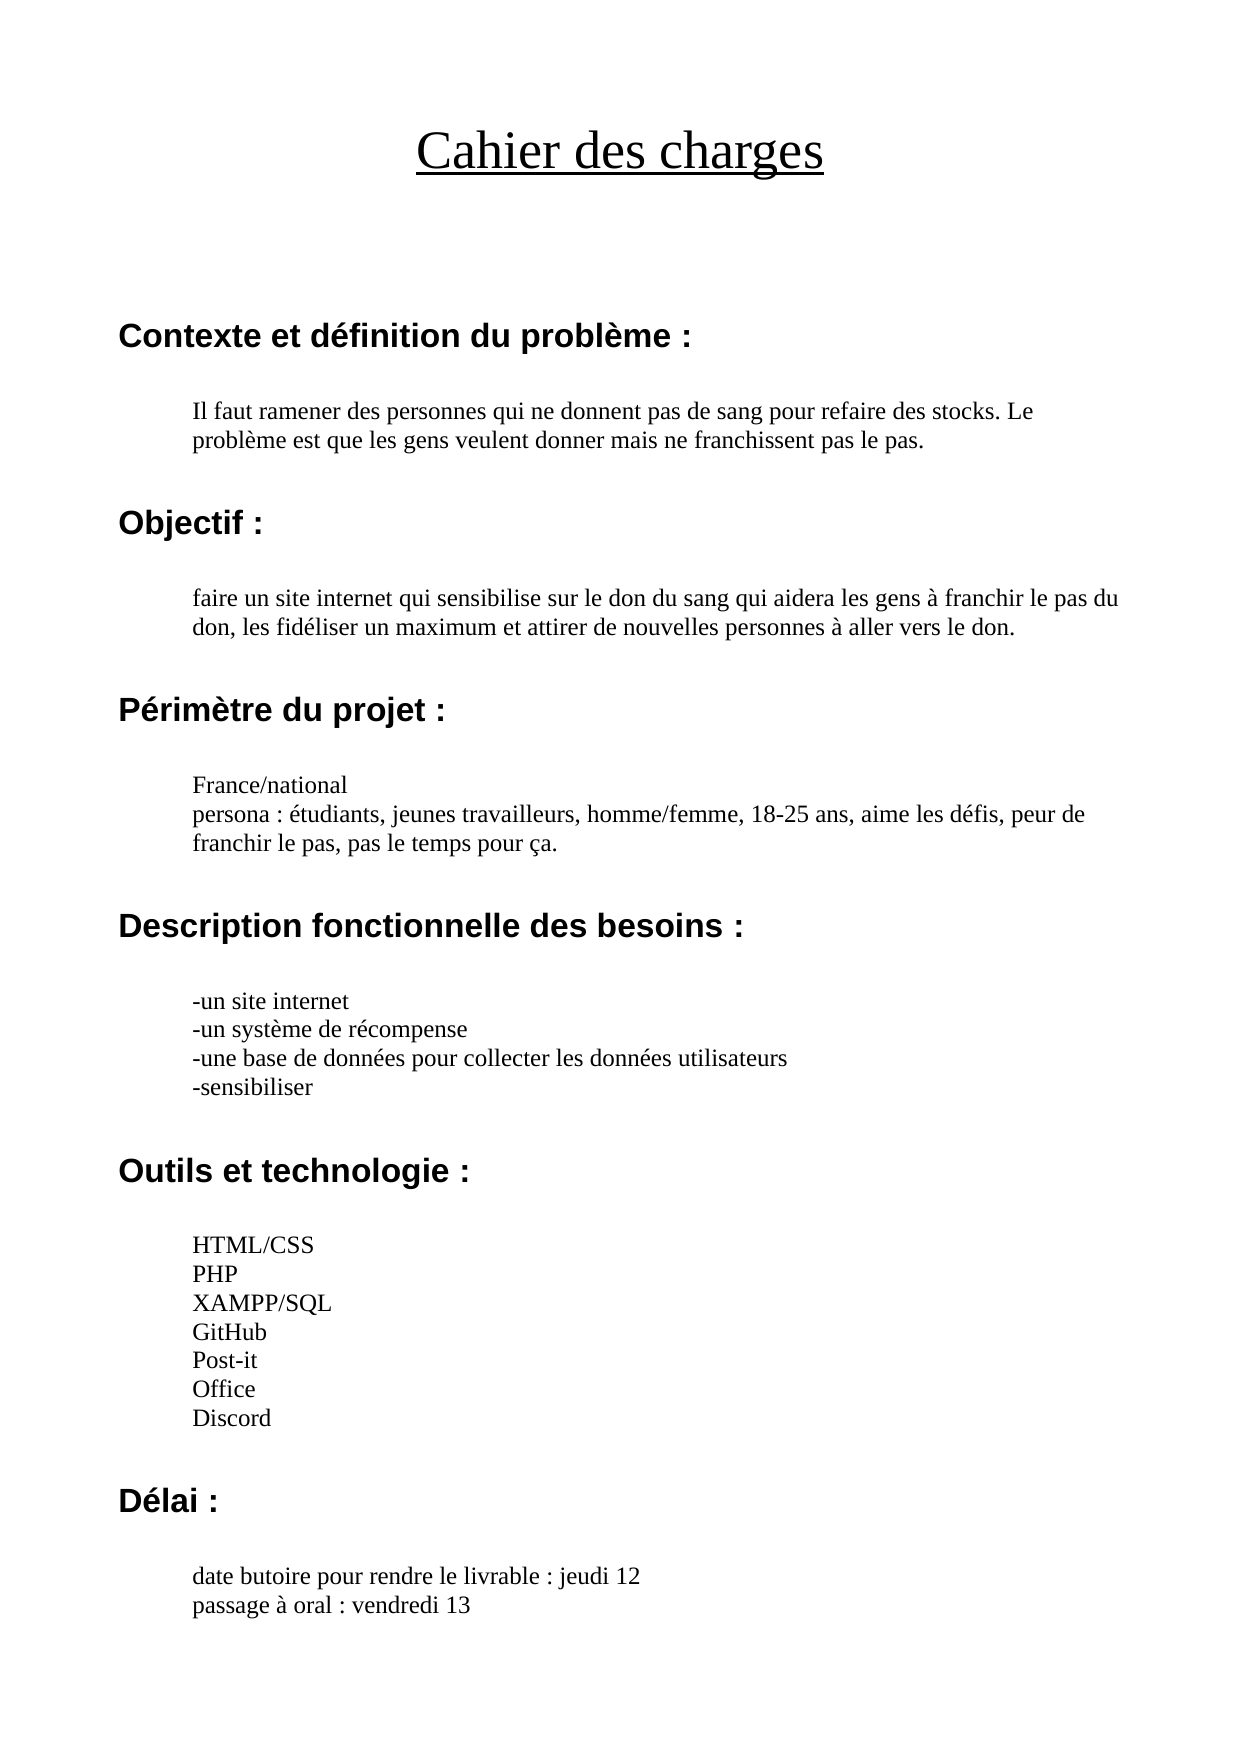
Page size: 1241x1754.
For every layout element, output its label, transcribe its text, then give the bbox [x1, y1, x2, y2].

text France/national [118, 770, 1122, 799]
subtitle Périmètre du projet : [118, 690, 1122, 729]
text faire un site internet qui sensibilise sur le don du sang qui aidera les gens à franchir le pas du don, les fidéliser un maximum et attirer de nouvelles personnes à aller vers le don. [118, 583, 1122, 641]
text -un site internet [118, 986, 1122, 1014]
text passage à oral : vendredi 13 [118, 1590, 1122, 1618]
text Il faut ramener des personnes qui ne donnent pas de sang pour refaire des stocks. Le problème est que les gens veulent donner mais ne franchissent pas le pas. [118, 396, 1122, 454]
subtitle Contexte et définition du problème : [118, 316, 1122, 355]
text XAMPP/SQL [118, 1288, 1122, 1317]
text -sensibiliser [118, 1072, 1122, 1101]
subtitle Délai : [118, 1481, 1122, 1520]
text -un système de récompense [118, 1014, 1122, 1043]
subtitle Outils et technologie : [118, 1150, 1122, 1189]
text Office [118, 1374, 1122, 1403]
text Cahier des charges [118, 118, 1122, 180]
subtitle Objectif : [118, 503, 1122, 542]
text -une base de données pour collecter les données utilisateurs [118, 1043, 1122, 1072]
text GitHub [118, 1317, 1122, 1345]
text PHP [118, 1259, 1122, 1288]
text HTML/CSS [118, 1230, 1122, 1259]
text Discord [118, 1403, 1122, 1432]
text date butoire pour rendre le livrable : jeudi 12 [118, 1561, 1122, 1590]
subtitle Description fonctionnelle des besoins : [118, 906, 1122, 944]
text persona : étudiants, jeunes travailleurs, homme/femme, 18-25 ans, aime les défis, peur de franchir le pas, pas le temps pour ça. [118, 799, 1122, 856]
text Post-it [118, 1345, 1122, 1374]
